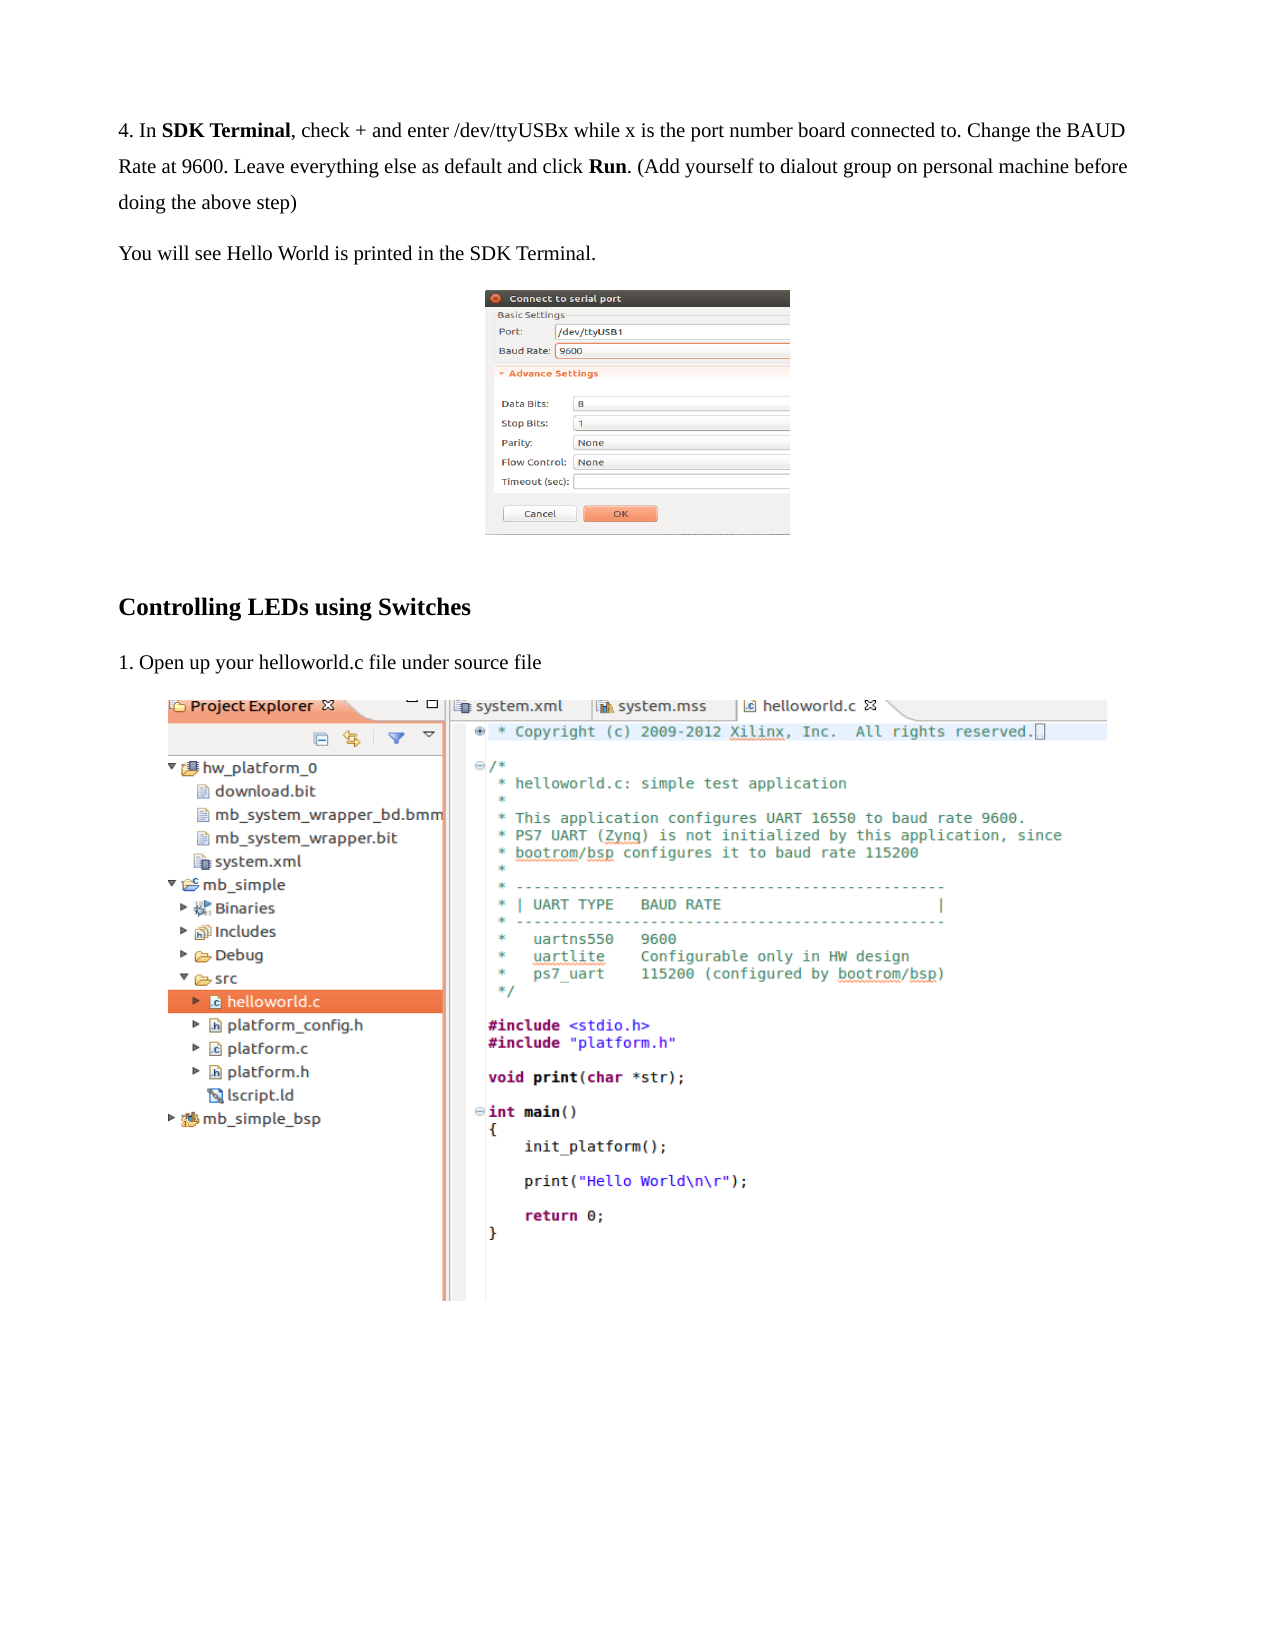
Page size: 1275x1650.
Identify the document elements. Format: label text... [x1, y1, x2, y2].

picture [485, 290, 790, 535]
text 1. Open up your helloworld.c file under source file [118, 650, 1157, 674]
text You will see Hello World is printed in the SDK Terminal. [118, 241, 1157, 265]
picture [168, 700, 1108, 1301]
text 4. In SDK Terminal, check + and enter /dev/ttyUSBx while x is the port number board connected to. Change the BAUD Rate at 9600. Leave everything else as default and click Run. (Add yourself to dialout group on personal machine before doing the above step) [118, 118, 1157, 214]
text Controlling LEDs using Switches [118, 291, 1157, 621]
